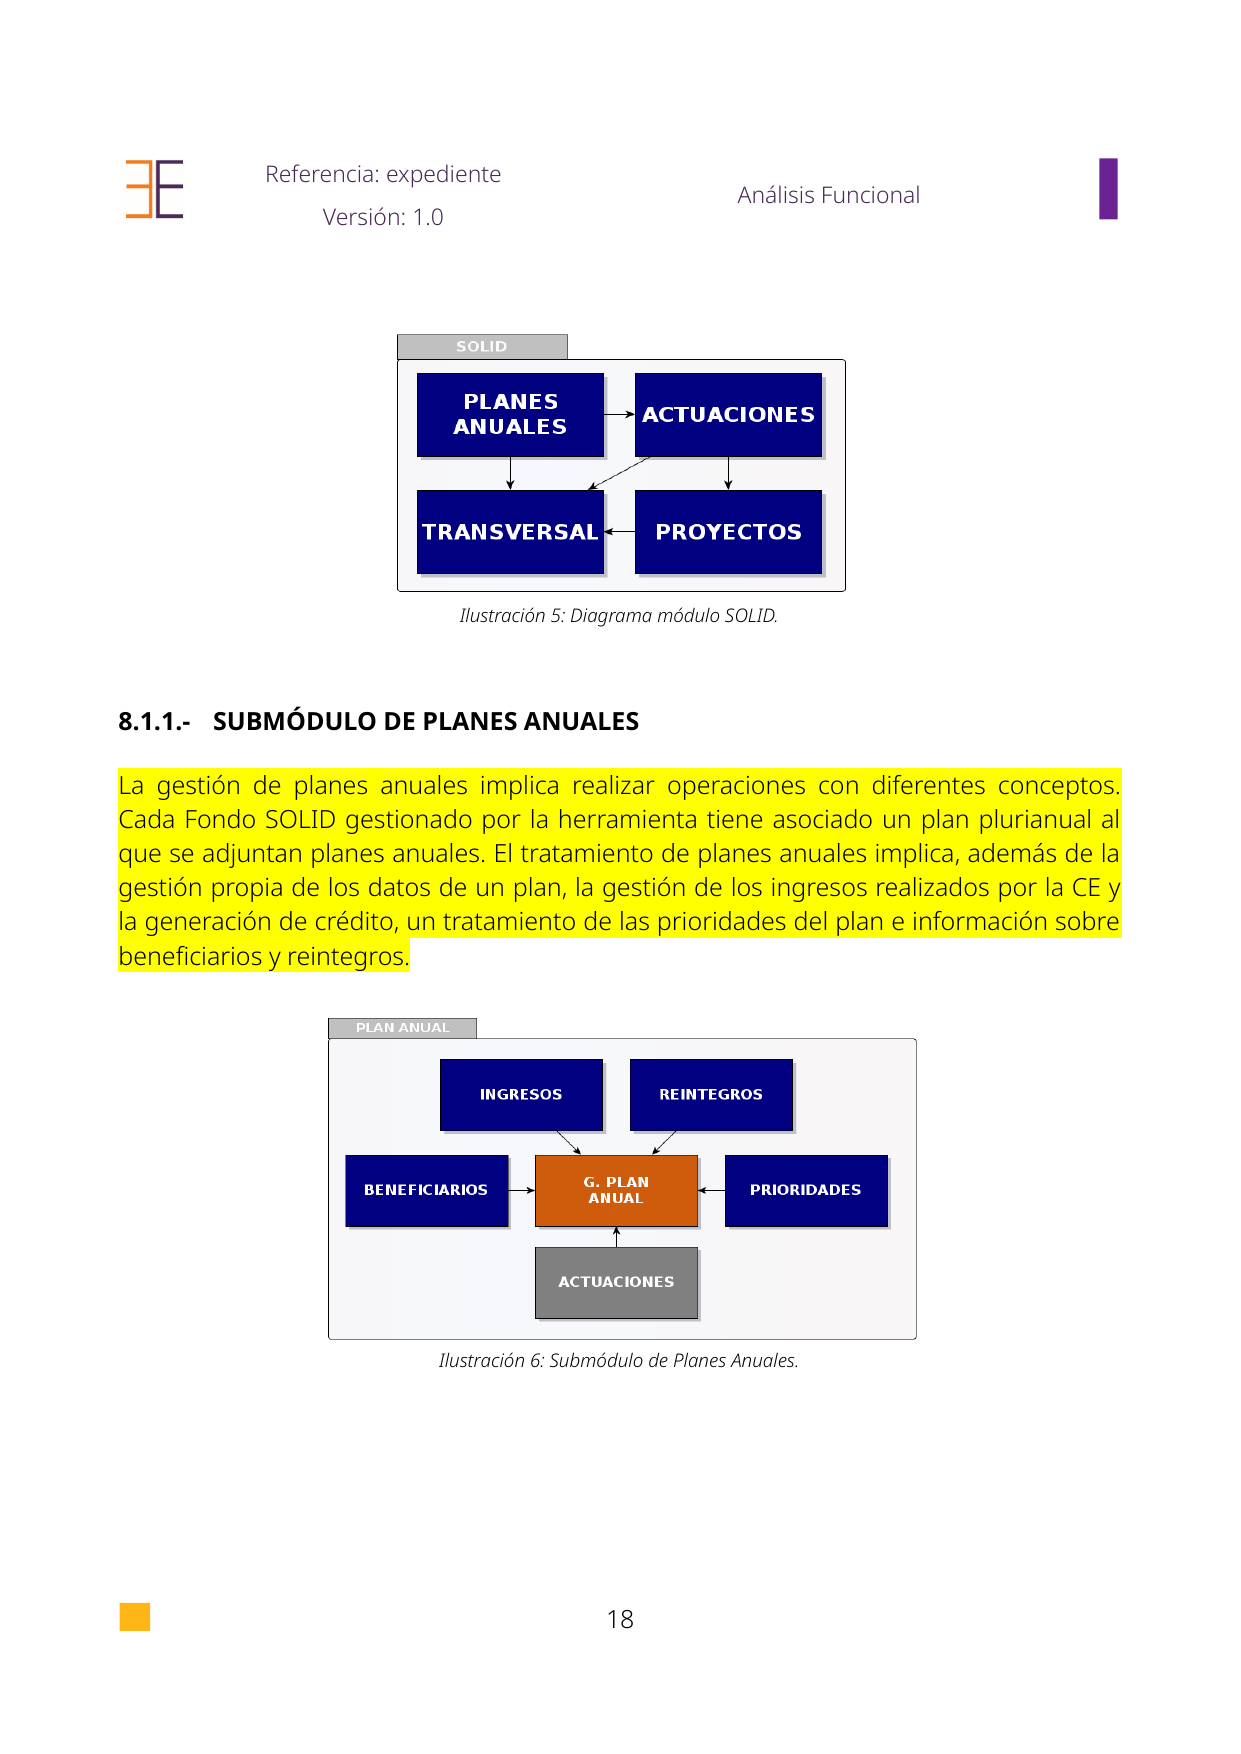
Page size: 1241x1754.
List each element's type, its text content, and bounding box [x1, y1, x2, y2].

text Ilustración 5: Diagrama módulo SOLID. [384, 603, 856, 628]
picture [384, 322, 857, 603]
text Ilustración 6: Submódulo de Planes Anuales. [316, 1348, 924, 1373]
text La gestión de planes anuales implica realizar operaciones con diferentes conceptos. Cada Fondo SOLID gestionado por la herramienta tiene asociado un plan plurianual al que se adjuntan planes anuales. El tratamiento de planes anuales implica, además de la gestión propia de los datos de un plan, la gestión de los ingresos realizados por la CE y la generación de crédito, un tratamiento de las prioridades del plan e información sobre beneficiarios y reintegros. [118, 768, 1122, 972]
subtitle Submódulo de Planes Anuales [118, 704, 1122, 738]
picture [125, 159, 184, 219]
